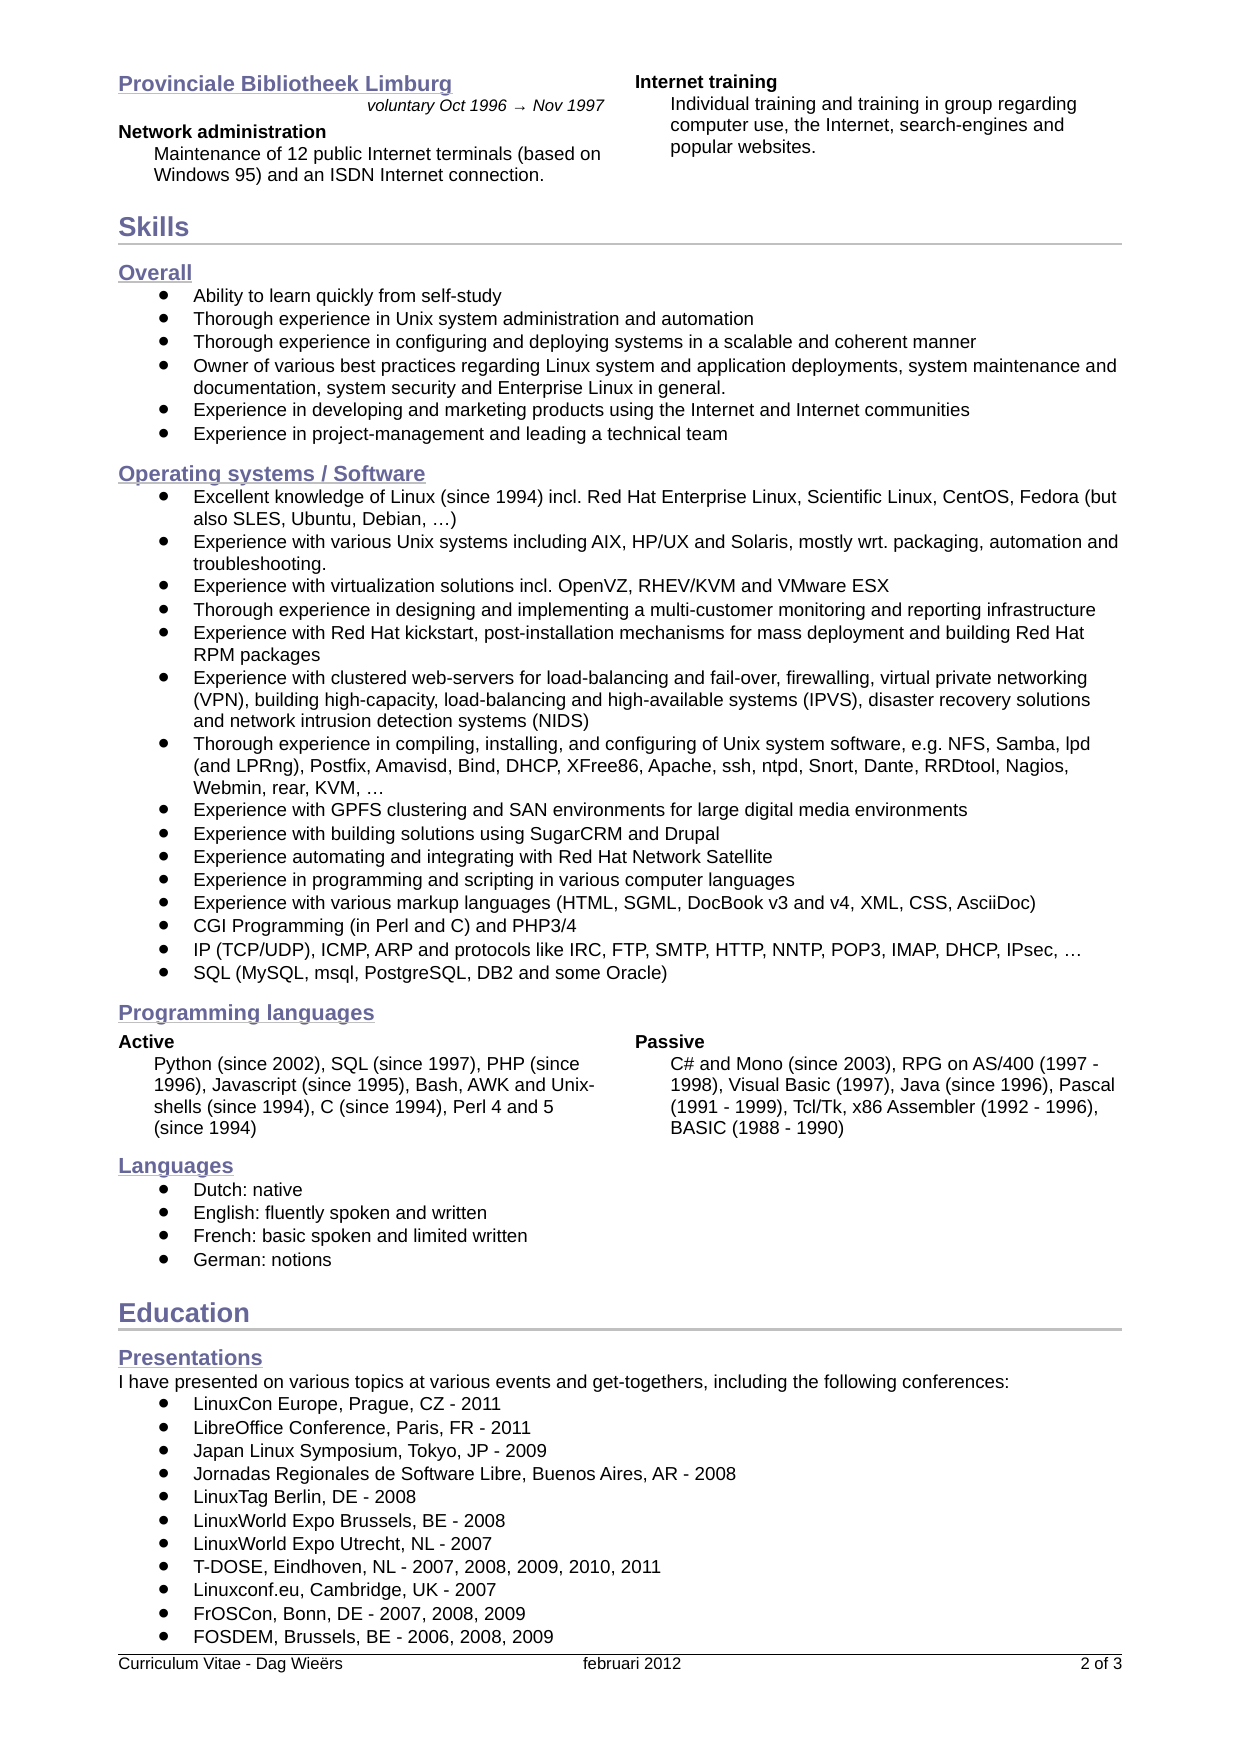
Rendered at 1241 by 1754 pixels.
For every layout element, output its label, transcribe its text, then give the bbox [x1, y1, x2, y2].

list LibreOffice Conference, Paris, FR - 2011 [156, 1416, 1122, 1438]
list Experience in project-management and leading a technical team [156, 422, 1122, 444]
list Experience with virtualization solutions incl. OpenVZ, RHEV/KVM and VMware ESX [156, 575, 1122, 597]
list Japan Linux Symposium, Tokyo, JP - 2009 [156, 1440, 1122, 1462]
list Active [118, 1031, 605, 1052]
list FrOSCon, Bonn, DE - 2007, 2008, 2009 [156, 1602, 1122, 1624]
list T-DOSE, Eindhoven, NL - 2007, 2008, 2009, 2010, 2011 [156, 1556, 1122, 1578]
list Thorough experience in compiling, installing, and configuring of Unix system software, e.g. NFS, Samba, lpd (and LPRng), Postfix, Amavisd, Bind, DHCP, XFree86, Apache, ssh, ntpd, Snort, Dante, RRDtool, Nagios, Webmin, rear, KVM, … [156, 733, 1122, 798]
list Experience with various markup languages (HTML, SGML, DocBook v3 and v4, XML, CSS, AsciiDoc) [156, 892, 1122, 914]
list Experience in developing and marketing products using the Internet and Internet communities [156, 399, 1122, 421]
list Passive [635, 1031, 1122, 1052]
subtitle Operating systems / Software [118, 460, 1122, 486]
list Experience with Red Hat kickstart, post-installation mechanisms for mass deployment and building Red Hat RPM packages [156, 622, 1122, 665]
list LinuxWorld Expo Brussels, BE - 2008 [156, 1509, 1122, 1531]
list LinuxWorld Expo Utrecht, NL - 2007 [156, 1533, 1122, 1555]
subtitle Skills [118, 201, 1122, 243]
list Owner of various best practices regarding Linux system and application deployments, system maintenance and documentation, system security and Enterprise Linux in general. [156, 354, 1122, 398]
list SQL (MySQL, msql, PostgreSQL, DB2 and some Oracle) [156, 962, 1122, 984]
list Linuxconf.eu, Cambridge, UK - 2007 [156, 1579, 1122, 1601]
list Network administration [118, 121, 605, 143]
list Thorough experience in configuring and deploying systems in a scalable and coherent manner [156, 331, 1122, 353]
list Excellent knowledge of Linux (since 1994) incl. Red Hat Enterprise Linux, Scientific Linux, CentOS, Fedora (but also SLES, Ubuntu, Debian, …) [156, 486, 1122, 529]
list Thorough experience in designing and implementing a multi-customer monitoring and reporting infrastructure [156, 598, 1122, 621]
list IP (TCP/UDP), ICMP, ARP and protocols like IRC, FTP, SMTP, HTTP, NNTP, POP3, IMAP, DHCP, IPsec, … [156, 938, 1122, 961]
list Internet training [635, 71, 1122, 92]
list Maintenance of 12 public Internet terminals (based on Windows 95) and an ISDN Internet connection. [118, 143, 605, 186]
list LinuxTag Berlin, DE - 2008 [156, 1486, 1122, 1508]
list English: fluently spoken and written [156, 1202, 1122, 1224]
text voluntary Oct 1996 → Nov 1997 [118, 96, 605, 115]
list Experience with GPFS clustering and SAN environments for large digital media environments [156, 799, 1122, 821]
subtitle Presentations [118, 1345, 1122, 1371]
list French: basic spoken and limited written [156, 1225, 1122, 1247]
list Experience in programming and scripting in various computer languages [156, 869, 1122, 891]
list Thorough experience in Unix system administration and automation [156, 308, 1122, 330]
list Experience with various Unix systems including AIX, HP/UX and Solaris, mostly wrt. packaging, automation and troubleshooting. [156, 530, 1122, 574]
list Ability to learn quickly from self-study [156, 285, 1122, 307]
list Individual training and training in group regarding computer use, the Internet, search-engines and popular websites. [635, 92, 1122, 157]
subtitle Languages [118, 1153, 1122, 1179]
subtitle Provinciale Bibliotheek Limburg [118, 71, 605, 96]
list Experience automating and integrating with Red Hat Network Satellite [156, 846, 1122, 868]
list Python (since 2002), SQL (since 1997), PHP (since 1996), Javascript (since 1995), Bash, AWK and Unix-shells (since 1994), C (since 1994), Perl 4 and 5 (since 1994) [118, 1052, 605, 1139]
list C# and Mono (since 2003), RPG on AS/400 (1997 - 1998), Visual Basic (1997), Java (since 1996), Pascal (1991 - 1999), Tcl/Tk, x86 Assembler (1992 - 1996), BASIC (1988 - 1990) [635, 1052, 1122, 1139]
text I have presented on various topics at various events and get-togethers, including the following conferences: [118, 1371, 1122, 1392]
subtitle Overall [118, 259, 1122, 285]
subtitle Programming languages [118, 1000, 1122, 1025]
list Dutch: native [156, 1179, 1122, 1201]
list Jornadas Regionales de Software Libre, Buenos Aires, AR - 2008 [156, 1463, 1122, 1485]
list CGI Programming (in Perl and C) and PHP3/4 [156, 915, 1122, 937]
list Experience with building solutions using SugarCRM and Drupal [156, 822, 1122, 844]
list LinuxCon Europe, Prague, CZ - 2011 [156, 1393, 1122, 1415]
subtitle Education [118, 1286, 1122, 1328]
list German: notions [156, 1248, 1122, 1270]
list Experience with clustered web-servers for load-balancing and fail-over, firewalling, virtual private networking (VPN), building high-capacity, load-balancing and high-available systems (IPVS), disaster recovery solutions and network intrusion detection systems (NIDS) [156, 666, 1122, 732]
list FOSDEM, Brussels, BE - 2006, 2008, 2009 [156, 1626, 1122, 1648]
